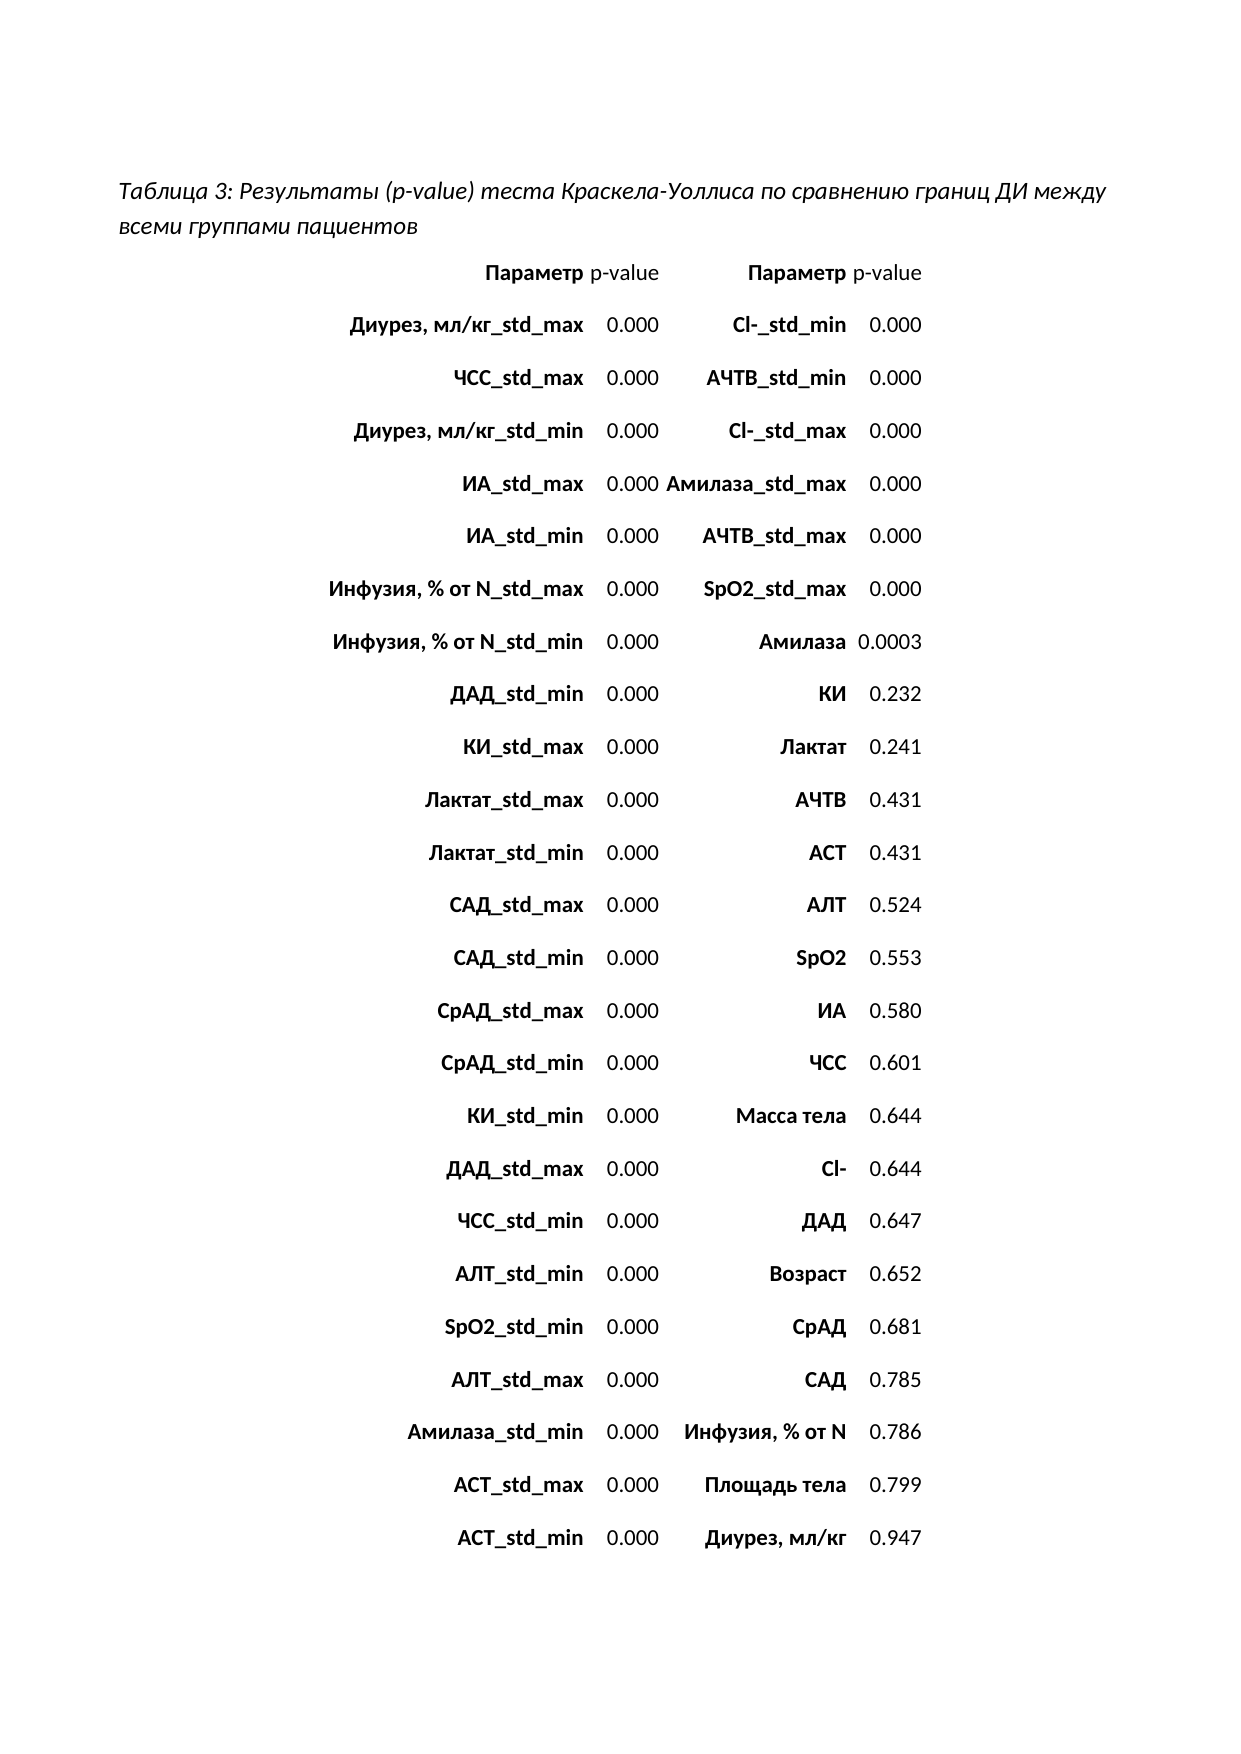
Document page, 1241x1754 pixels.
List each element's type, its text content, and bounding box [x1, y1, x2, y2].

table_cell 0.000 [584, 311, 659, 363]
table_cell АСТ_std_max [319, 1470, 583, 1523]
table_cell 0.644 [846, 1154, 922, 1207]
table_cell Инфузия, % от N_std_max [319, 574, 583, 627]
table_cell Лактат_std_min [319, 838, 583, 890]
table_cell ДАД_std_max [319, 1154, 583, 1207]
table_cell 0.524 [846, 890, 922, 943]
table_cell ДАД [659, 1207, 846, 1259]
table_cell 0.000 [584, 890, 659, 943]
table_cell Лактат [659, 732, 846, 785]
table_cell 0.000 [584, 469, 659, 521]
table_cell 0.000 [584, 521, 659, 574]
table_cell САД_std_max [319, 890, 583, 943]
table_cell 0.232 [846, 680, 922, 732]
table_cell 0.601 [846, 1049, 922, 1101]
table_cell 0.000 [846, 363, 922, 416]
table_cell 0.000 [584, 1154, 659, 1207]
table_cell Cl-_std_max [659, 416, 846, 469]
table_cell 0.431 [846, 785, 922, 838]
text Таблица 3: Результаты (p-value) теста Краскела-Уоллиса по сравнению границ ДИ между всеми группами пациентов [118, 175, 1122, 241]
table_cell ИА_std_max [319, 469, 583, 521]
table_cell 0.000 [584, 1207, 659, 1259]
table_cell 0.000 [584, 996, 659, 1048]
table_cell 0.000 [584, 363, 659, 416]
table_cell САД_std_min [319, 943, 583, 996]
table_cell 0.681 [846, 1312, 922, 1365]
table_cell АЧТВ_std_min [659, 363, 846, 416]
table_cell 0.000 [584, 1101, 659, 1154]
table_cell 0.000 [584, 1365, 659, 1417]
table_cell Возраст [659, 1259, 846, 1312]
table_cell 0.000 [584, 1418, 659, 1470]
table_cell АЛТ_std_min [319, 1259, 583, 1312]
table_cell SpO2_std_max [659, 574, 846, 627]
table_cell Инфузия, % от N [659, 1418, 846, 1470]
table_cell 0.000 [584, 1312, 659, 1365]
table_cell Диурез, мл/кг_std_min [319, 416, 583, 469]
table_cell 0.553 [846, 943, 922, 996]
table_cell Площадь тела [659, 1470, 846, 1523]
table_cell КИ_std_max [319, 732, 583, 785]
table_cell КИ [659, 680, 846, 732]
table_cell ИА_std_min [319, 521, 583, 574]
table_cell 0.000 [846, 574, 922, 627]
table_cell Амилаза_std_max [659, 469, 846, 521]
table_cell ДАД_std_min [319, 680, 583, 732]
table_cell Инфузия, % от N_std_min [319, 627, 583, 679]
table_cell СрАД_std_max [319, 996, 583, 1048]
table_cell АСТ [659, 838, 846, 890]
table_cell 0.947 [846, 1523, 922, 1576]
table_cell АЛТ [659, 890, 846, 943]
table_cell 0.000 [584, 627, 659, 679]
table_cell SpO2 [659, 943, 846, 996]
table_cell 0.580 [846, 996, 922, 1048]
table_cell 0.652 [846, 1259, 922, 1312]
table_cell 0.431 [846, 838, 922, 890]
table_cell 0.000 [584, 680, 659, 732]
table_cell 0.0003 [846, 627, 922, 679]
table_cell 0.000 [846, 521, 922, 574]
table_cell Амилаза_std_min [319, 1418, 583, 1470]
table_cell Масса тела [659, 1101, 846, 1154]
table_cell 0.644 [846, 1101, 922, 1154]
table_cell 0.000 [584, 1470, 659, 1523]
table_cell Диурез, мл/кг_std_max [319, 311, 583, 363]
table_cell Диурез, мл/кг [659, 1523, 846, 1576]
table_header Параметр [319, 258, 583, 311]
table_header p-value [846, 258, 922, 311]
table_cell SpO2_std_min [319, 1312, 583, 1365]
table_cell 0.241 [846, 732, 922, 785]
table_cell 0.000 [846, 311, 922, 363]
table_cell ИА [659, 996, 846, 1048]
table_cell ЧСС_std_max [319, 363, 583, 416]
table_cell 0.000 [584, 1523, 659, 1576]
table_cell 0.000 [846, 469, 922, 521]
table_cell Лактат_std_max [319, 785, 583, 838]
table_cell 0.786 [846, 1418, 922, 1470]
table_cell 0.000 [846, 416, 922, 469]
table_cell ЧСС_std_min [319, 1207, 583, 1259]
table_header Параметр [659, 258, 846, 311]
table_cell АСТ_std_min [319, 1523, 583, 1576]
table_cell СрАД [659, 1312, 846, 1365]
table_cell 0.000 [584, 1049, 659, 1101]
table_cell АЧТВ_std_max [659, 521, 846, 574]
table_header p-value [584, 258, 659, 311]
table_cell Амилаза [659, 627, 846, 679]
table_cell 0.000 [584, 785, 659, 838]
table_cell КИ_std_min [319, 1101, 583, 1154]
table_cell АЧТВ [659, 785, 846, 838]
table_cell 0.799 [846, 1470, 922, 1523]
table_cell 0.000 [584, 838, 659, 890]
table_cell 0.000 [584, 943, 659, 996]
table_cell Cl-_std_min [659, 311, 846, 363]
table_cell ЧСС [659, 1049, 846, 1101]
table_cell АЛТ_std_max [319, 1365, 583, 1417]
table_cell Cl- [659, 1154, 846, 1207]
table_cell СрАД_std_min [319, 1049, 583, 1101]
table_cell САД [659, 1365, 846, 1417]
table_cell 0.000 [584, 574, 659, 627]
table_cell 0.647 [846, 1207, 922, 1259]
table_cell 0.000 [584, 732, 659, 785]
table_cell 0.000 [584, 1259, 659, 1312]
table_cell 0.000 [584, 416, 659, 469]
table_cell 0.785 [846, 1365, 922, 1417]
